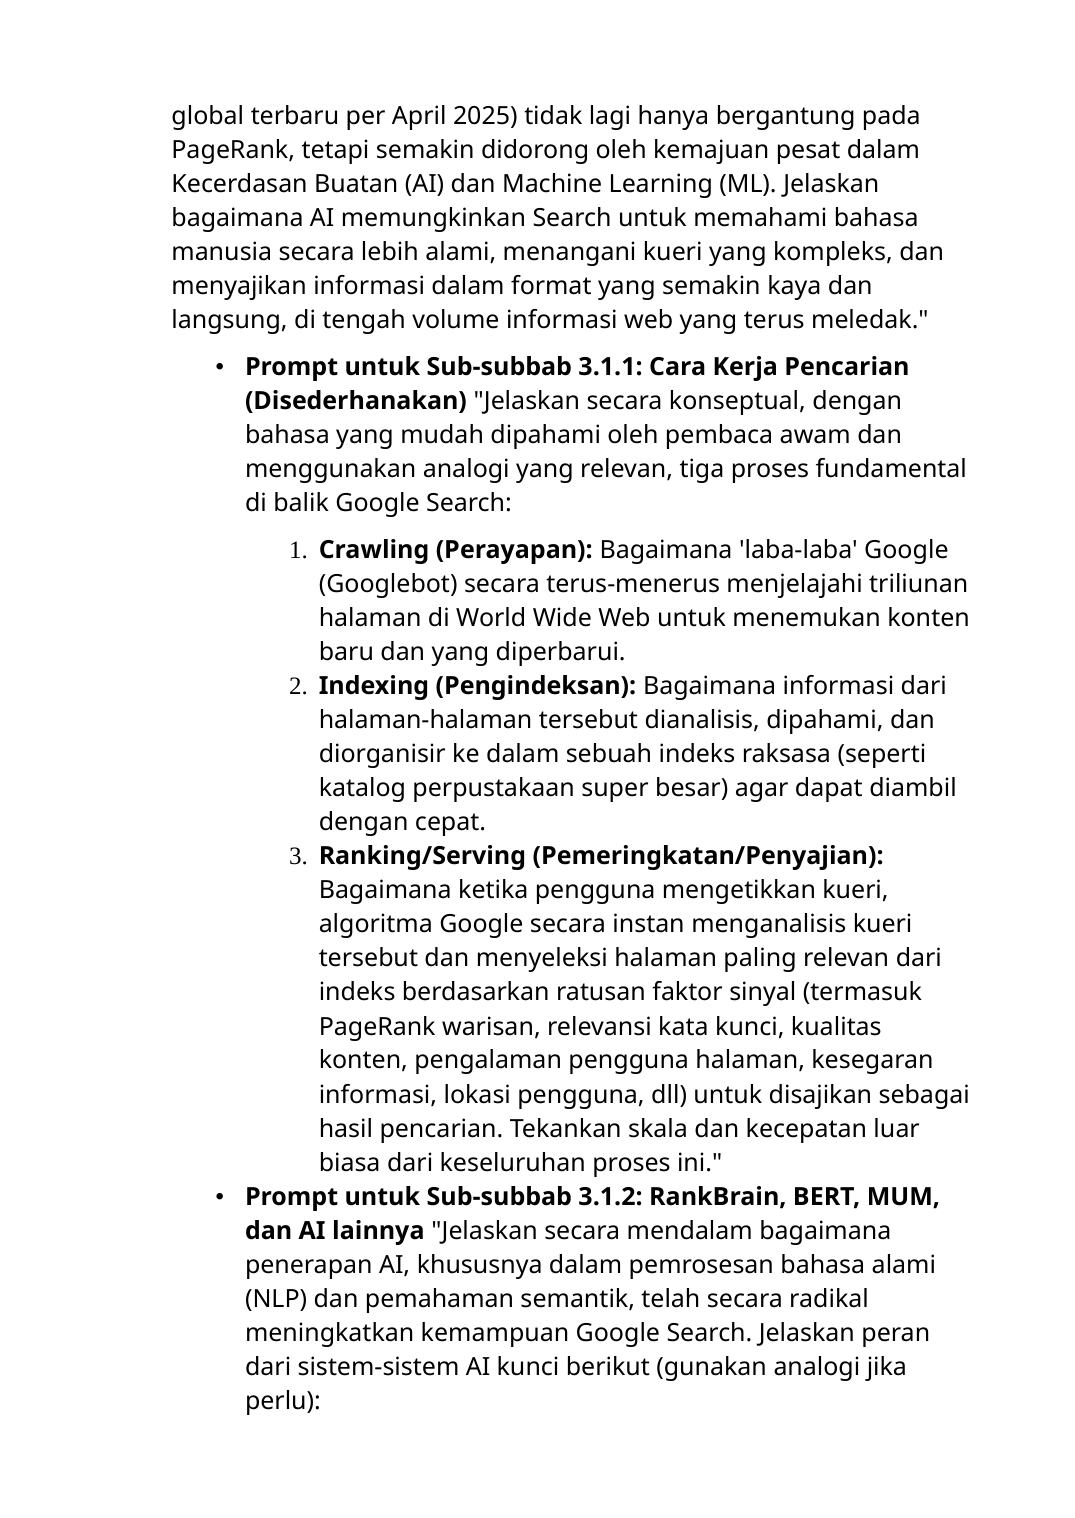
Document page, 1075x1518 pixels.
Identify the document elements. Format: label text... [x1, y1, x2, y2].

list Prompt untuk Sub-subbab 3.1.2: RankBrain, BERT, MUM, dan AI lainnya "Jelaskan secara mendalam bagaimana penerapan AI, khususnya dalam pemrosesan bahasa alami (NLP) dan pemahaman semantik, telah secara radikal meningkatkan kemampuan Google Search. Jelaskan peran dari sistem-sistem AI kunci berikut (gunakan analogi jika perlu): [215, 1178, 977, 1417]
list global terbaru per April 2025) tidak lagi hanya bergantung pada PageRank, tetapi semakin didorong oleh kemajuan pesat dalam Kecerdasan Buatan (AI) dan Machine Learning (ML). Jelaskan bagaimana AI memungkinkan Search untuk memahami bahasa manusia secara lebih alami, menangani kueri yang kompleks, dan menyajikan informasi dalam format yang semakin kaya dan langsung, di tengah volume informasi web yang terus meledak." [142, 97, 977, 336]
list Prompt untuk Sub-subbab 3.1.1: Cara Kerja Pencarian (Disederhanakan) "Jelaskan secara konseptual, dengan bahasa yang mudah dipahami oleh pembaca awam dan menggunakan analogi yang relevan, tiga proses fundamental di balik Google Search: [215, 348, 977, 519]
list Indexing (Pengindeksan): Bagaimana informasi dari halaman-halaman tersebut dianalisis, dipahami, dan diorganisir ke dalam sebuah indeks raksasa (seperti katalog perpustakaan super besar) agar dapat diambil dengan cepat. [289, 667, 977, 838]
list Ranking/Serving (Pemeringkatan/Penyajian): Bagaimana ketika pengguna mengetikkan kueri, algoritma Google secara instan menganalisis kueri tersebut dan menyeleksi halaman paling relevan dari indeks berdasarkan ratusan faktor sinyal (termasuk PageRank warisan, relevansi kata kunci, kualitas konten, pengalaman pengguna halaman, kesegaran informasi, lokasi pengguna, dll) untuk disajikan sebagai hasil pencarian. Tekankan skala dan kecepatan luar biasa dari keseluruhan proses ini." [289, 838, 977, 1178]
list Crawling (Perayapan): Bagaimana 'laba-laba' Google (Googlebot) secara terus-menerus menjelajahi triliunan halaman di World Wide Web untuk menemukan konten baru dan yang diperbarui. [289, 531, 977, 667]
